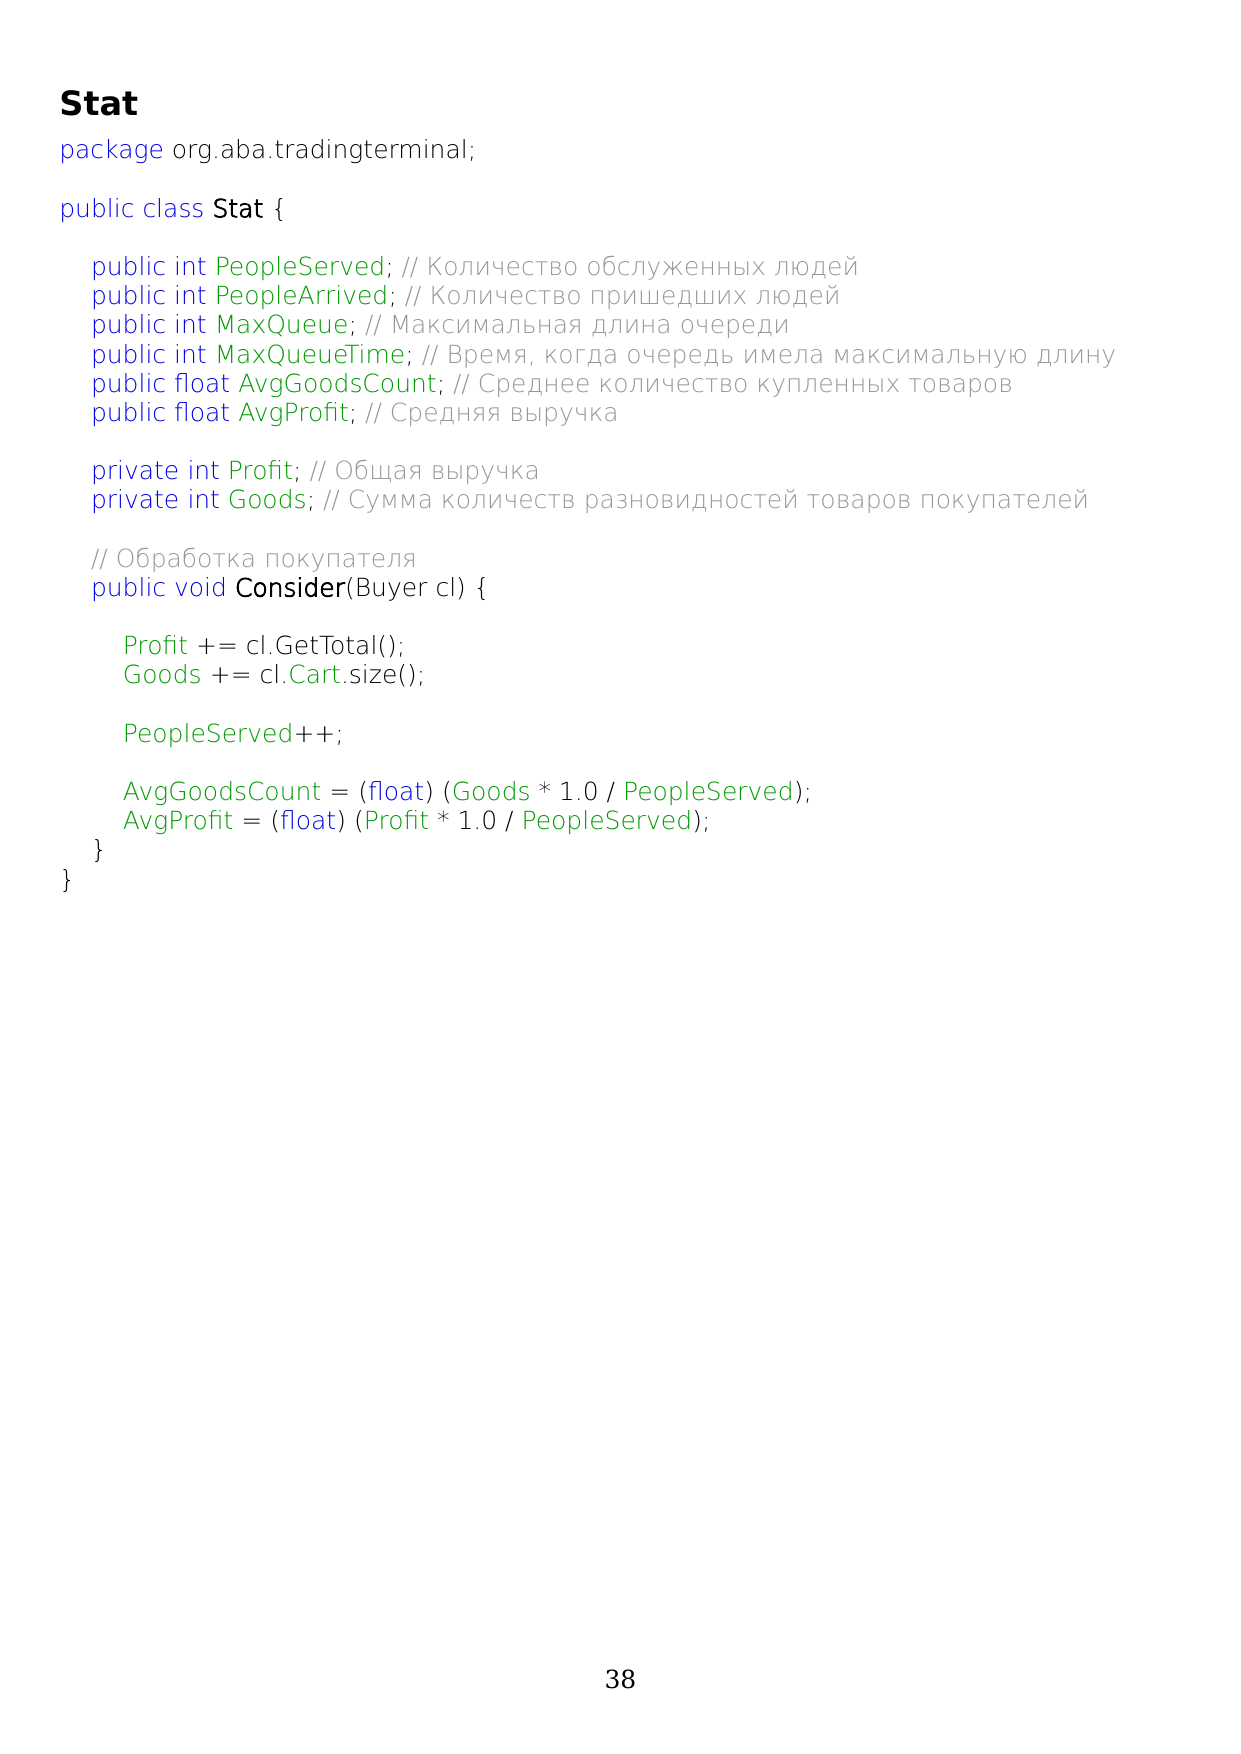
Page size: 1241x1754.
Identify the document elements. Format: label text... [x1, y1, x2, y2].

text private int Profit; // Общая выручка [59, 456, 1181, 486]
text public int PeopleArrived; // Количество пришедших людей [59, 281, 1181, 311]
text public int PeopleServed; // Количество обслуженных людей [59, 252, 1181, 281]
text public float AvgGoodsCount; // Среднее количество купленных товаров [59, 369, 1181, 398]
text } [59, 865, 1181, 894]
text public class Stat { [59, 194, 1181, 223]
text AvgGoodsCount = (float) (Goods * 1.0 / PeopleServed); [59, 777, 1181, 806]
text public int MaxQueue; // Максимальная длина очереди [59, 311, 1181, 340]
text public float AvgProfit; // Средняя выручка [59, 398, 1181, 427]
text Profit += cl.GetTotal(); [59, 631, 1181, 661]
text Goods += cl.Cart.size(); [59, 661, 1181, 690]
text AvgProfit = (float) (Profit * 1.0 / PeopleServed); [59, 806, 1181, 836]
text // Обработка покупателя [59, 544, 1181, 573]
text public void Consider(Buyer cl) { [59, 573, 1181, 602]
text public int MaxQueueTime; // Время, когда очередь имела максимальную длину [59, 340, 1181, 369]
subtitle Stat [59, 84, 1181, 123]
text private int Goods; // Сумма количеств разновидностей товаров покупателей [59, 486, 1181, 515]
text } [59, 836, 1181, 865]
text package org.aba.tradingterminal; [59, 136, 1181, 165]
text PeopleServed++; [59, 719, 1181, 748]
